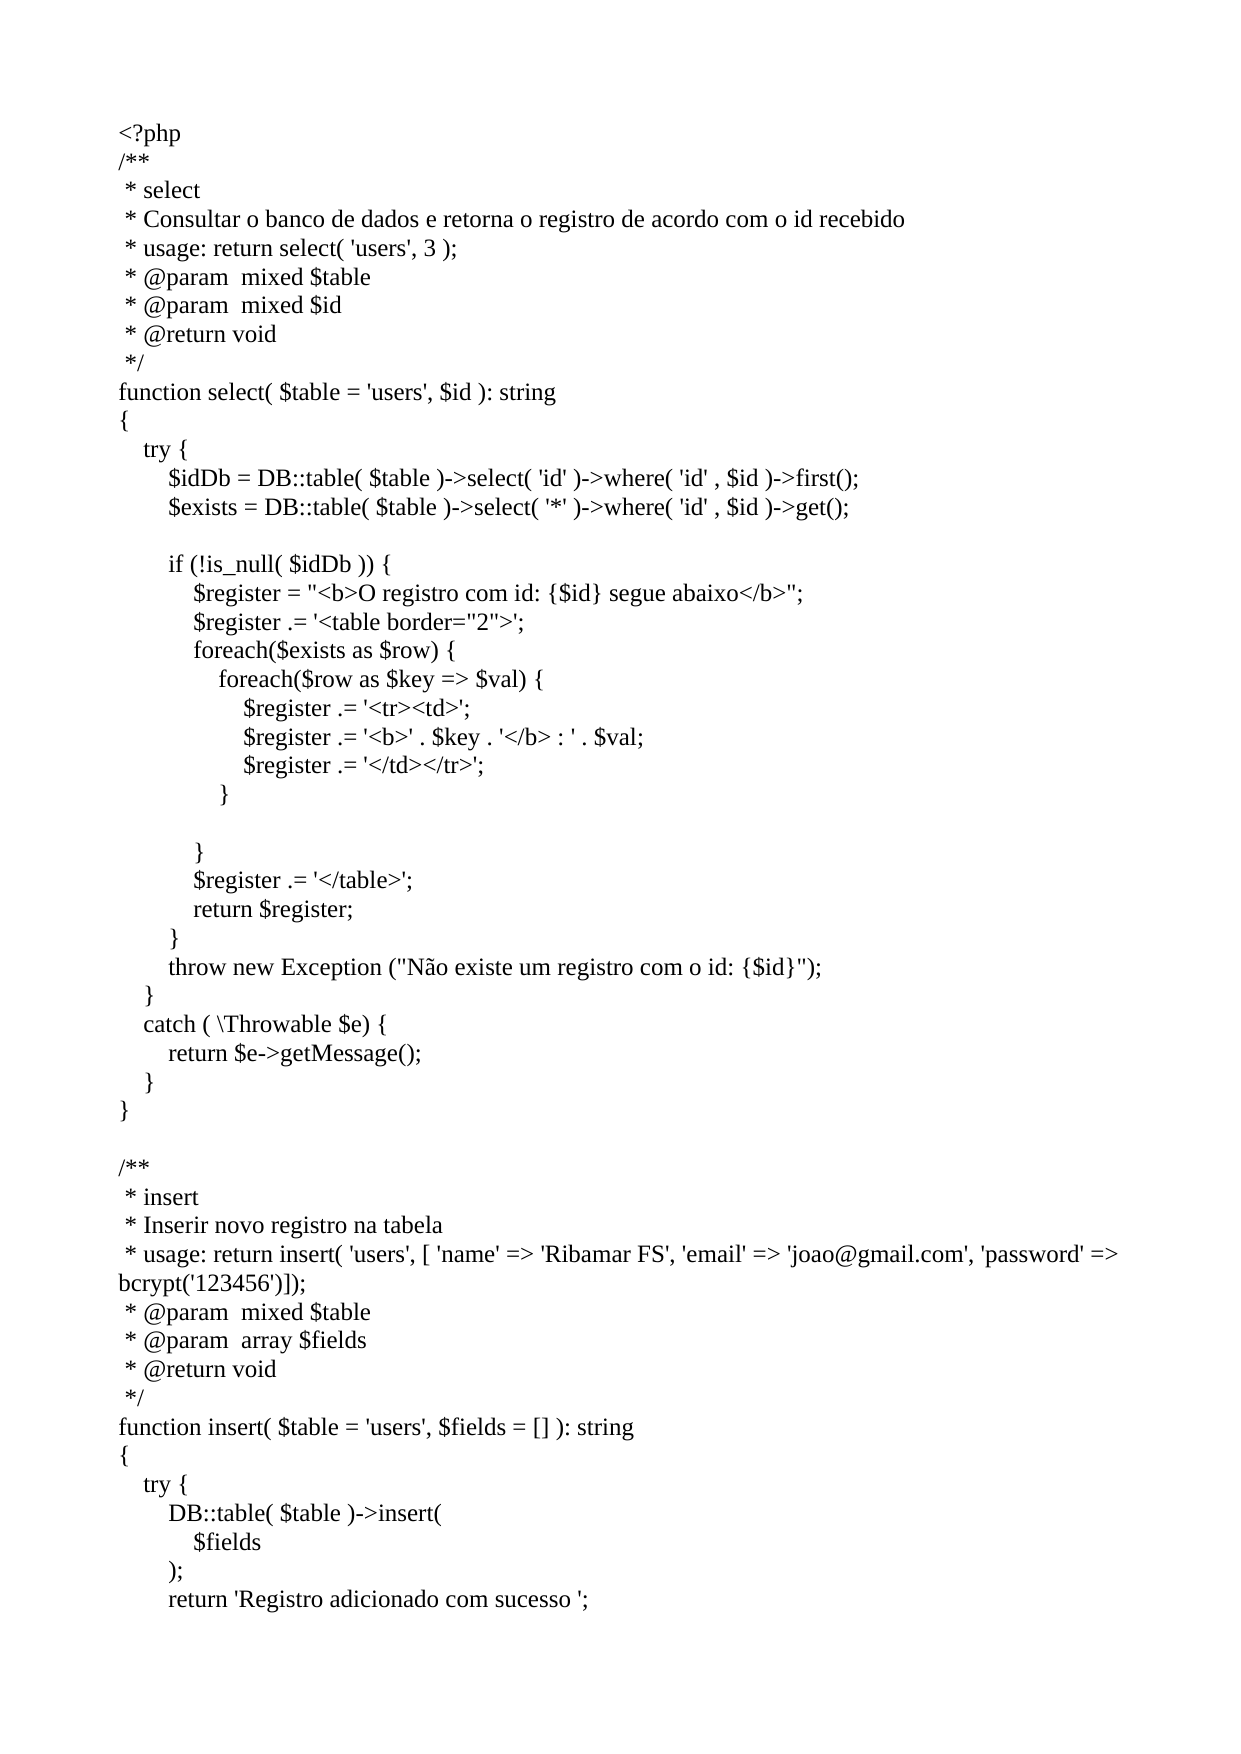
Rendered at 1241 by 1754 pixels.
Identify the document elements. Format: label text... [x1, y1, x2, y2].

text $exists = DB::table( $table )->select( '*' )->where( 'id' , $id )->get(); [118, 492, 1122, 521]
text $idDb = DB::table( $table )->select( 'id' )->where( 'id' , $id )->first(); [118, 463, 1122, 492]
text $register = "<b>O registro com id: {$id} segue abaixo</b>"; [118, 578, 1122, 607]
text ); [118, 1556, 1122, 1584]
text return $e->getMessage(); [118, 1038, 1122, 1067]
text * usage: return select( 'users', 3 ); [118, 233, 1122, 262]
text * @param mixed $table [118, 262, 1122, 291]
text if (!is_null( $idDb )) { [118, 549, 1122, 578]
text } [118, 779, 1122, 808]
text * usage: return insert( 'users', [ 'name' => 'Ribamar FS', 'email' => 'joao@gmail.com', 'password' => bcrypt('123456')]); [118, 1239, 1122, 1297]
text $register .= '</td></tr>'; [118, 751, 1122, 779]
text <?php [118, 118, 1122, 147]
text */ [118, 348, 1122, 377]
text } [118, 1096, 1122, 1124]
text } [118, 981, 1122, 1009]
text $register .= '<b>' . $key . '</b> : ' . $val; [118, 722, 1122, 751]
text function insert( $table = 'users', $fields = [] ): string [118, 1412, 1122, 1441]
text $register .= '</table>'; [118, 866, 1122, 894]
text * select [118, 176, 1122, 204]
text * @param mixed $id [118, 291, 1122, 319]
text $register .= '<tr><td>'; [118, 693, 1122, 722]
text { [118, 406, 1122, 434]
text throw new Exception ("Não existe um registro com o id: {$id}"); [118, 952, 1122, 981]
text $register .= '<table border="2">'; [118, 607, 1122, 636]
text { [118, 1441, 1122, 1469]
text DB::table( $table )->insert( [118, 1498, 1122, 1527]
text foreach($row as $key => $val) { [118, 664, 1122, 693]
text * @return void [118, 1354, 1122, 1383]
text } [118, 1067, 1122, 1096]
text return $register; [118, 894, 1122, 923]
text * @param mixed $table [118, 1297, 1122, 1326]
text /** [118, 1153, 1122, 1182]
text } [118, 837, 1122, 866]
text foreach($exists as $row) { [118, 636, 1122, 664]
text } [118, 923, 1122, 952]
text */ [118, 1383, 1122, 1412]
text * @param array $fields [118, 1326, 1122, 1354]
text * insert [118, 1182, 1122, 1211]
text catch ( \Throwable $e) { [118, 1009, 1122, 1038]
text $fields [118, 1527, 1122, 1556]
text /** [118, 147, 1122, 176]
text * @return void [118, 319, 1122, 348]
text try { [118, 434, 1122, 463]
text function select( $table = 'users', $id ): string [118, 377, 1122, 406]
text return 'Registro adicionado com sucesso '; [118, 1584, 1122, 1613]
text try { [118, 1469, 1122, 1498]
text * Inserir novo registro na tabela [118, 1211, 1122, 1239]
text * Consultar o banco de dados e retorna o registro de acordo com o id recebido [118, 204, 1122, 233]
